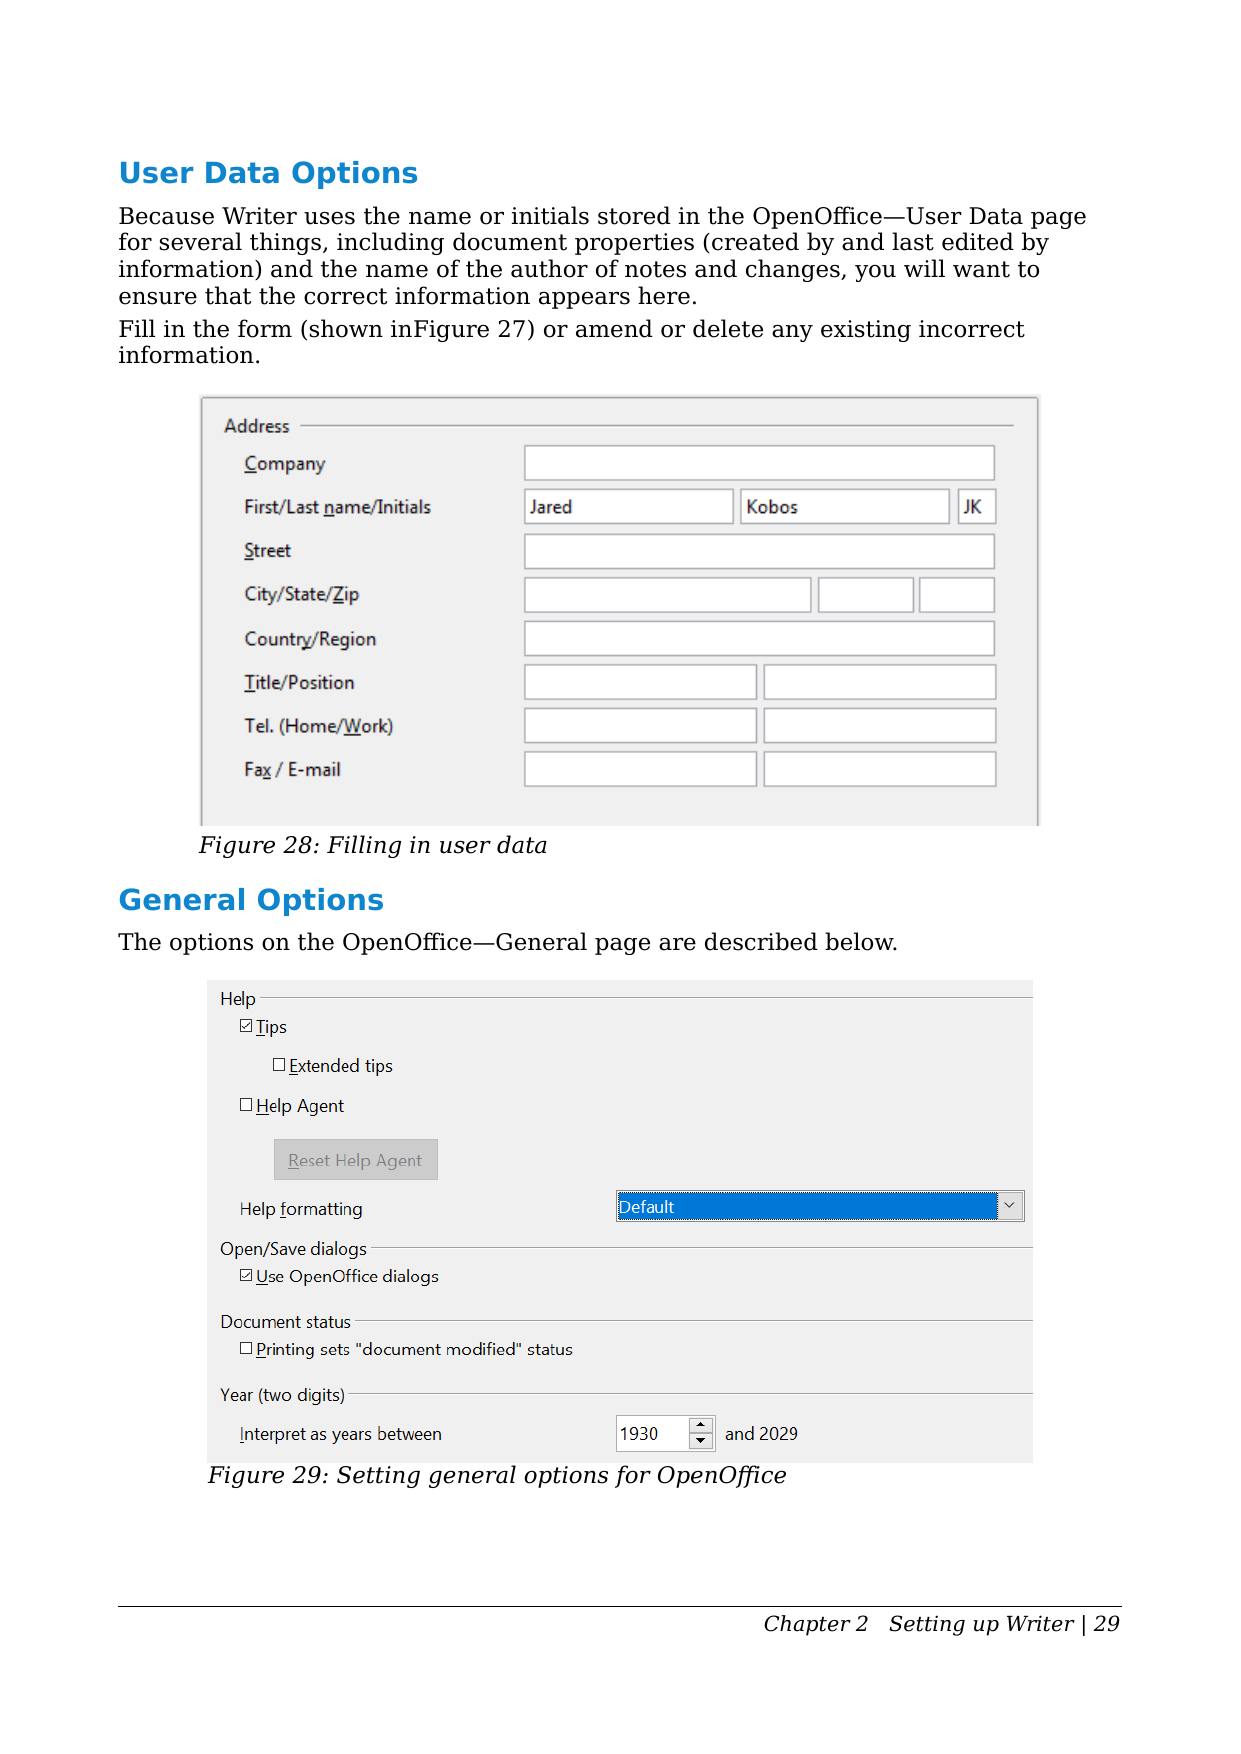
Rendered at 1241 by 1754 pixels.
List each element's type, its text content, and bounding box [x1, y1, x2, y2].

text The options on the OpenOffice—General page are described below. [118, 929, 1122, 956]
text Figure 29: Setting general options for OpenOffice [208, 1463, 1032, 1489]
picture [207, 980, 1033, 1463]
picture [198, 394, 1042, 826]
text Figure 28: Filling in user data [199, 832, 1041, 859]
list Because Writer uses the name or initials stored in the OpenOffice—User Data page for several things, including document properties (created by and last edited by information) and the name of the author of notes and changes, you will want to ensure that the correct information appears here. [118, 203, 1122, 309]
subtitle User Data Options [118, 157, 1122, 191]
text Fill in the form (shown inFigure 27) or amend or delete any existing incorrect information. [118, 316, 1122, 369]
subtitle General Options [118, 883, 1122, 917]
